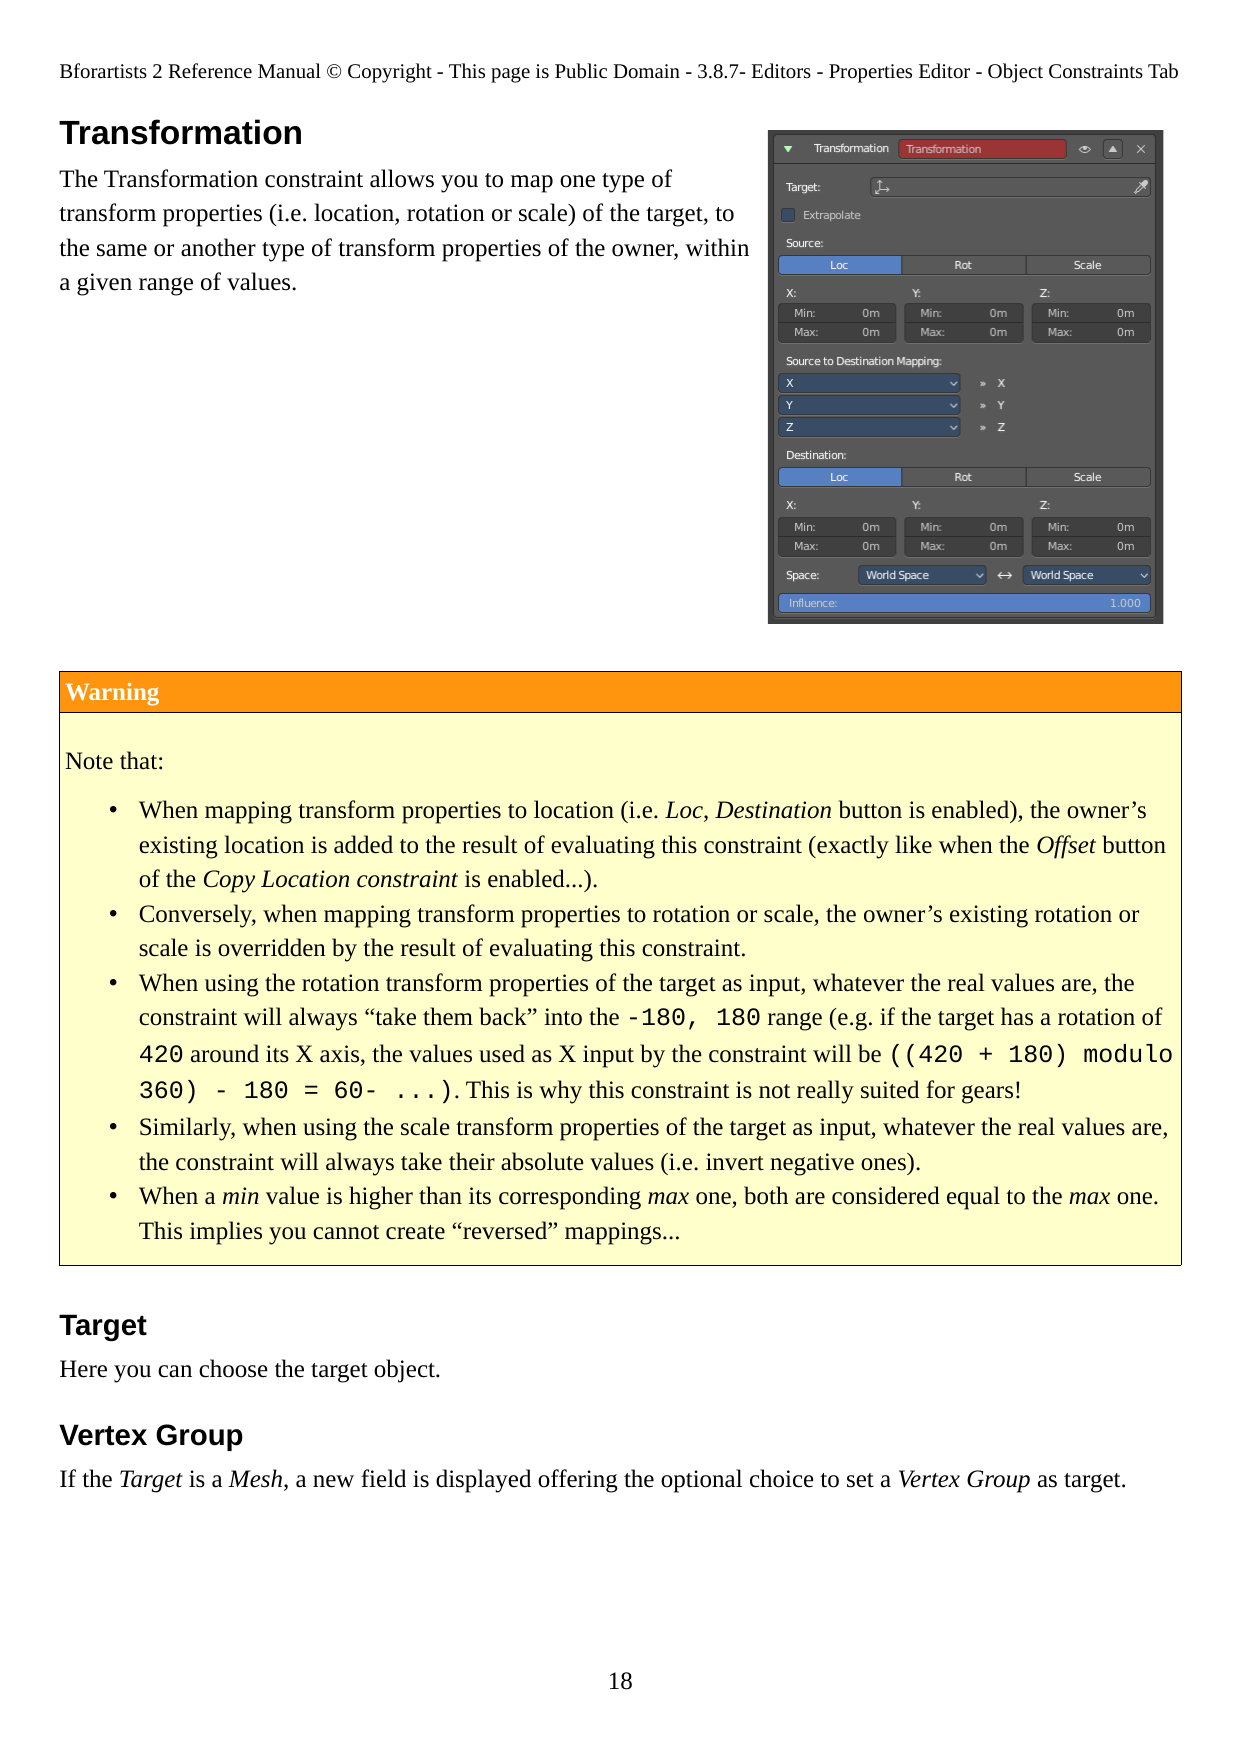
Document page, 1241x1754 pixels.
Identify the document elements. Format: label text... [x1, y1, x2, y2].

text The Transformation constraint allows you to map one type of transform properties (i.e. location, rotation or scale) of the target, to the same or another type of transform properties of the owner, within a given range of values. [59, 164, 767, 296]
text If the Target is a Mesh, a new field is displayed offering the optional choice to set a Vertex Group as target. [59, 1464, 1181, 1493]
subtitle Transformation [59, 113, 1181, 151]
picture [767, 130, 1164, 624]
table_cell Note that: When mapping transform properties to location (i.e. Loc, Destination button is enabled), the owner’s existing location is added to the result of evaluating this constraint (exactly like when the Offset button of the Copy Location constraint is enabled...). Conversely, when mapping transform properties to rotation or scale, the owner’s existing rotation or scale is overridden by the result of evaluating this constraint. When using the rotation transform properties of the target as input, whatever the real values are, the constraint will always “take them back” into the -180, 180 range (e.g. if the target has a rotation of 420 around its X axis, the values used as X input by the constraint will be ((420 + 180) modulo 360) - 180 = 60- ...). This is why this constraint is not really suited for gears! Similarly, when using the scale transform properties of the target as input, whatever the real values are, the constraint will always take their absolute values (i.e. invert negative ones). When a min value is higher than its corresponding max one, both are considered equal to the max one. This implies you cannot create “reversed” mappings... [60, 713, 1181, 1265]
subtitle Target [59, 1308, 1181, 1342]
text Here you can choose the target object. [59, 1354, 1181, 1383]
table_header Warning [60, 672, 1181, 712]
subtitle Vertex Group [59, 1418, 1181, 1452]
